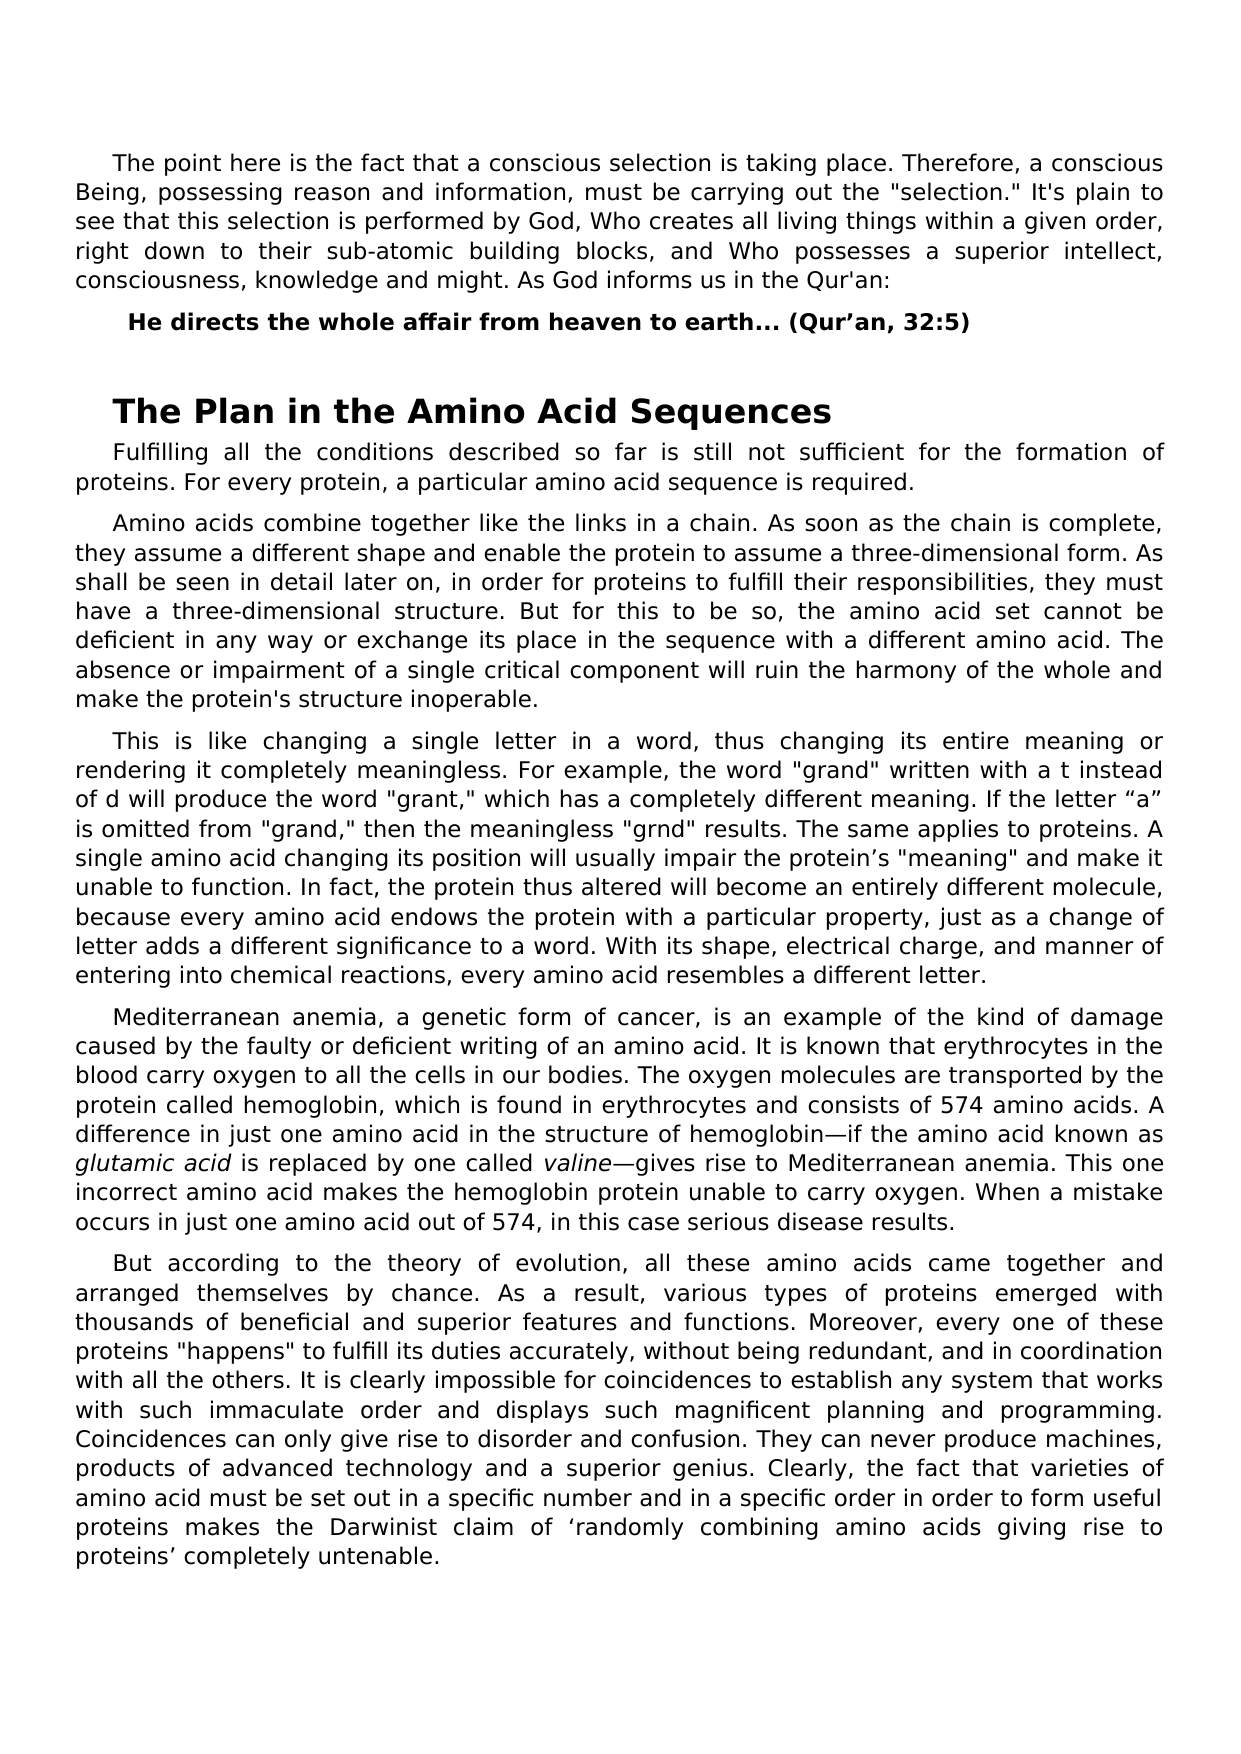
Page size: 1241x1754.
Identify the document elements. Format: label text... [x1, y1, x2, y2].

text Mediterranean anemia, a genetic form of cancer, is an example of the kind of damage caused by the faulty or deficient writing of an amino acid. It is known that erythrocytes in the blood carry oxygen to all the cells in our bodies. The oxygen molecules are transported by the protein called hemoglobin, which is found in erythrocytes and consists of 574 amino acids. A difference in just one amino acid in the structure of hemoglobin—if the amino acid known as glutamic acid is replaced by one called valine—gives rise to Mediterranean anemia. This one incorrect amino acid makes the hemoglobin protein unable to carry oxygen. When a mistake occurs in just one amino acid out of 574, in this case serious disease results. [75, 1004, 1165, 1236]
text Fulfilling all the conditions described so far is still not sufficient for the formation of proteins. For every protein, a particular amino acid sequence is required. [75, 439, 1165, 496]
text The point here is the fact that a conscious selection is taking place. Therefore, a conscious Being, possessing reason and information, must be carrying out the "selection." It's plain to see that this selection is performed by God, Who creates all living things within a given order, right down to their sub-atomic building blocks, and Who possesses a superior intellect, consciousness, knowledge and might. As God informs us in the Qur'an: [75, 150, 1165, 294]
text He directs the whole affair from heaven to earth... (Qur’an, 32:5) [127, 309, 1143, 336]
subtitle The Plan in the Amino Acid Sequences [112, 392, 1165, 431]
text But according to the theory of evolution, all these amino acids came together and arranged themselves by chance. As a result, various types of proteins emerged with thousands of beneficial and superior features and functions. Moreover, every one of these proteins "happens" to fulfill its duties accurately, without being redundant, and in coordination with all the others. It is clearly impossible for coincidences to establish any system that works with such immaculate order and displays such magnificent planning and programming. Coincidences can only give rise to disorder and confusion. They can never produce machines, products of advanced technology and a superior genius. Clearly, the fact that varieties of amino acid must be set out in a specific number and in a specific order in order to form useful proteins makes the Darwinist claim of ‘randomly combining amino acids giving rise to proteins’ completely untenable. [75, 1251, 1165, 1570]
text Amino acids combine together like the links in a chain. As soon as the chain is complete, they assume a different shape and enable the protein to assume a three-dimensional form. As shall be seen in detail later on, in order for proteins to fulfill their responsibilities, they must have a three-dimensional structure. But for this to be so, the amino acid set cannot be deficient in any way or exchange its place in the sequence with a different amino acid. The absence or impairment of a single critical component will ruin the harmony of the whole and make the protein's structure inoperable. [75, 511, 1165, 713]
text This is like changing a single letter in a word, thus changing its entire meaning or rendering it completely meaningless. For example, the word "grand" written with a t instead of d will produce the word "grant," which has a completely different meaning. If the letter “a” is omitted from "grand," then the meaningless "grnd" results. The same applies to proteins. A single amino acid changing its position will usually impair the protein’s "meaning" and make it unable to function. In fact, the protein thus altered will become an entirely different molecule, because every amino acid endows the protein with a particular property, just as a change of letter adds a different significance to a word. With its shape, electrical charge, and manner of entering into chemical reactions, every amino acid resembles a different letter. [75, 728, 1165, 989]
